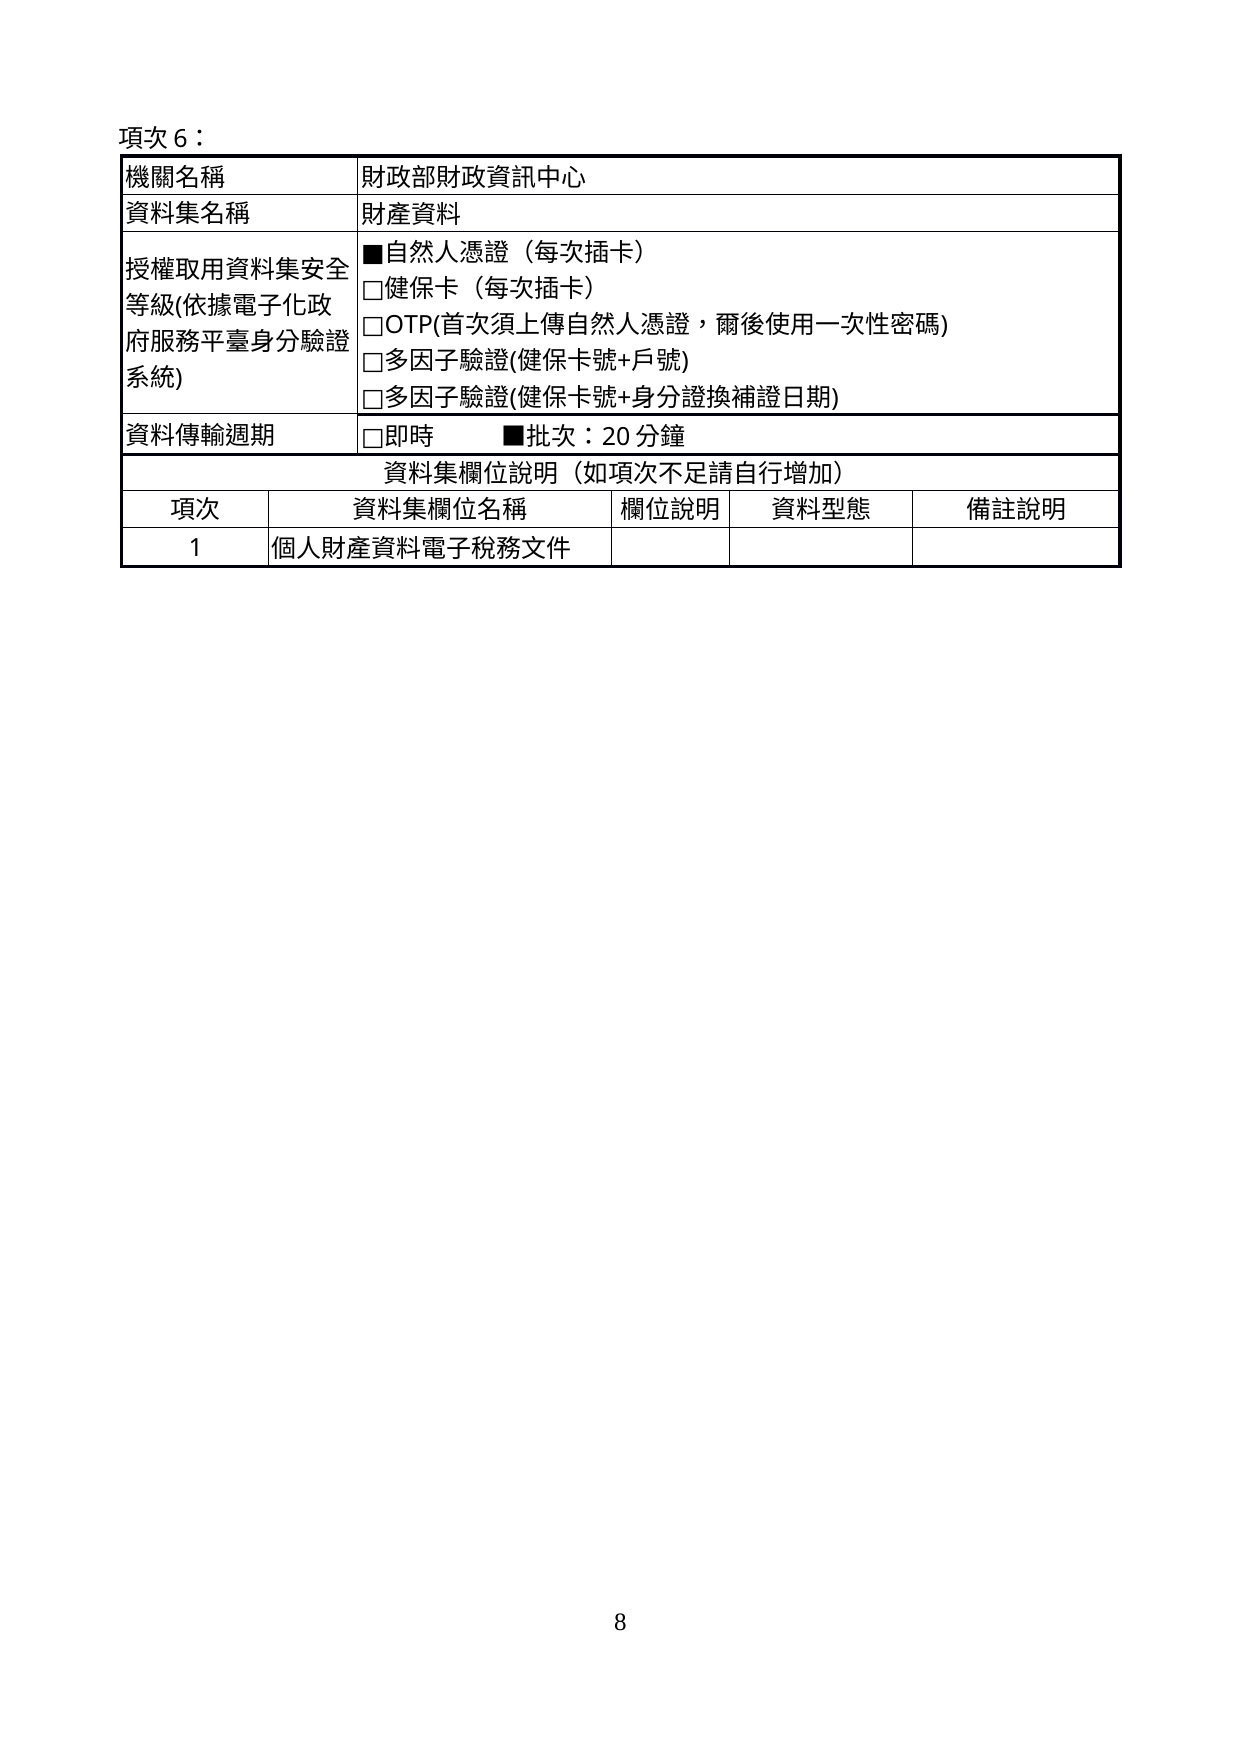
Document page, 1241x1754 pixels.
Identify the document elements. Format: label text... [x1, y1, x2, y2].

table_cell 資料集欄位說明（如項次不足請自行增加） [123, 456, 1118, 490]
table_cell [612, 528, 729, 564]
text 項次6： [118, 118, 1122, 154]
table_cell [730, 528, 912, 564]
table_cell 資料傳輸週期 [123, 414, 357, 453]
table_cell 項次 [123, 491, 268, 527]
table_cell 授權取用資料集安全等級(依據電子化政府服務平臺身分驗證系統) [123, 232, 357, 413]
table_header 機關名稱 [123, 158, 357, 194]
table_cell 備註說明 [913, 491, 1118, 527]
table_cell 個人財產資料電子稅務文件 [269, 528, 611, 564]
table_cell ■自然人憑證（每次插卡） □健保卡（每次插卡） □OTP(首次須上傳自然人憑證，爾後使用一次性密碼) □多因子驗證(健保卡號+戶號) □多因子驗證(健保卡號+身分證換補證日期) [358, 232, 1118, 413]
table_cell □即時 ■批次：20分鐘 [358, 416, 1118, 453]
table_cell [913, 528, 1118, 564]
table_cell 資料集名稱 [123, 195, 357, 231]
table_cell 資料集欄位名稱 [269, 491, 611, 527]
table_cell 資料型態 [730, 491, 912, 527]
table_cell 1 [123, 528, 268, 564]
table_cell 欄位說明 [612, 491, 729, 527]
table_header 財政部財政資訊中心 [358, 158, 1118, 194]
table_cell 財產資料 [358, 195, 1118, 231]
